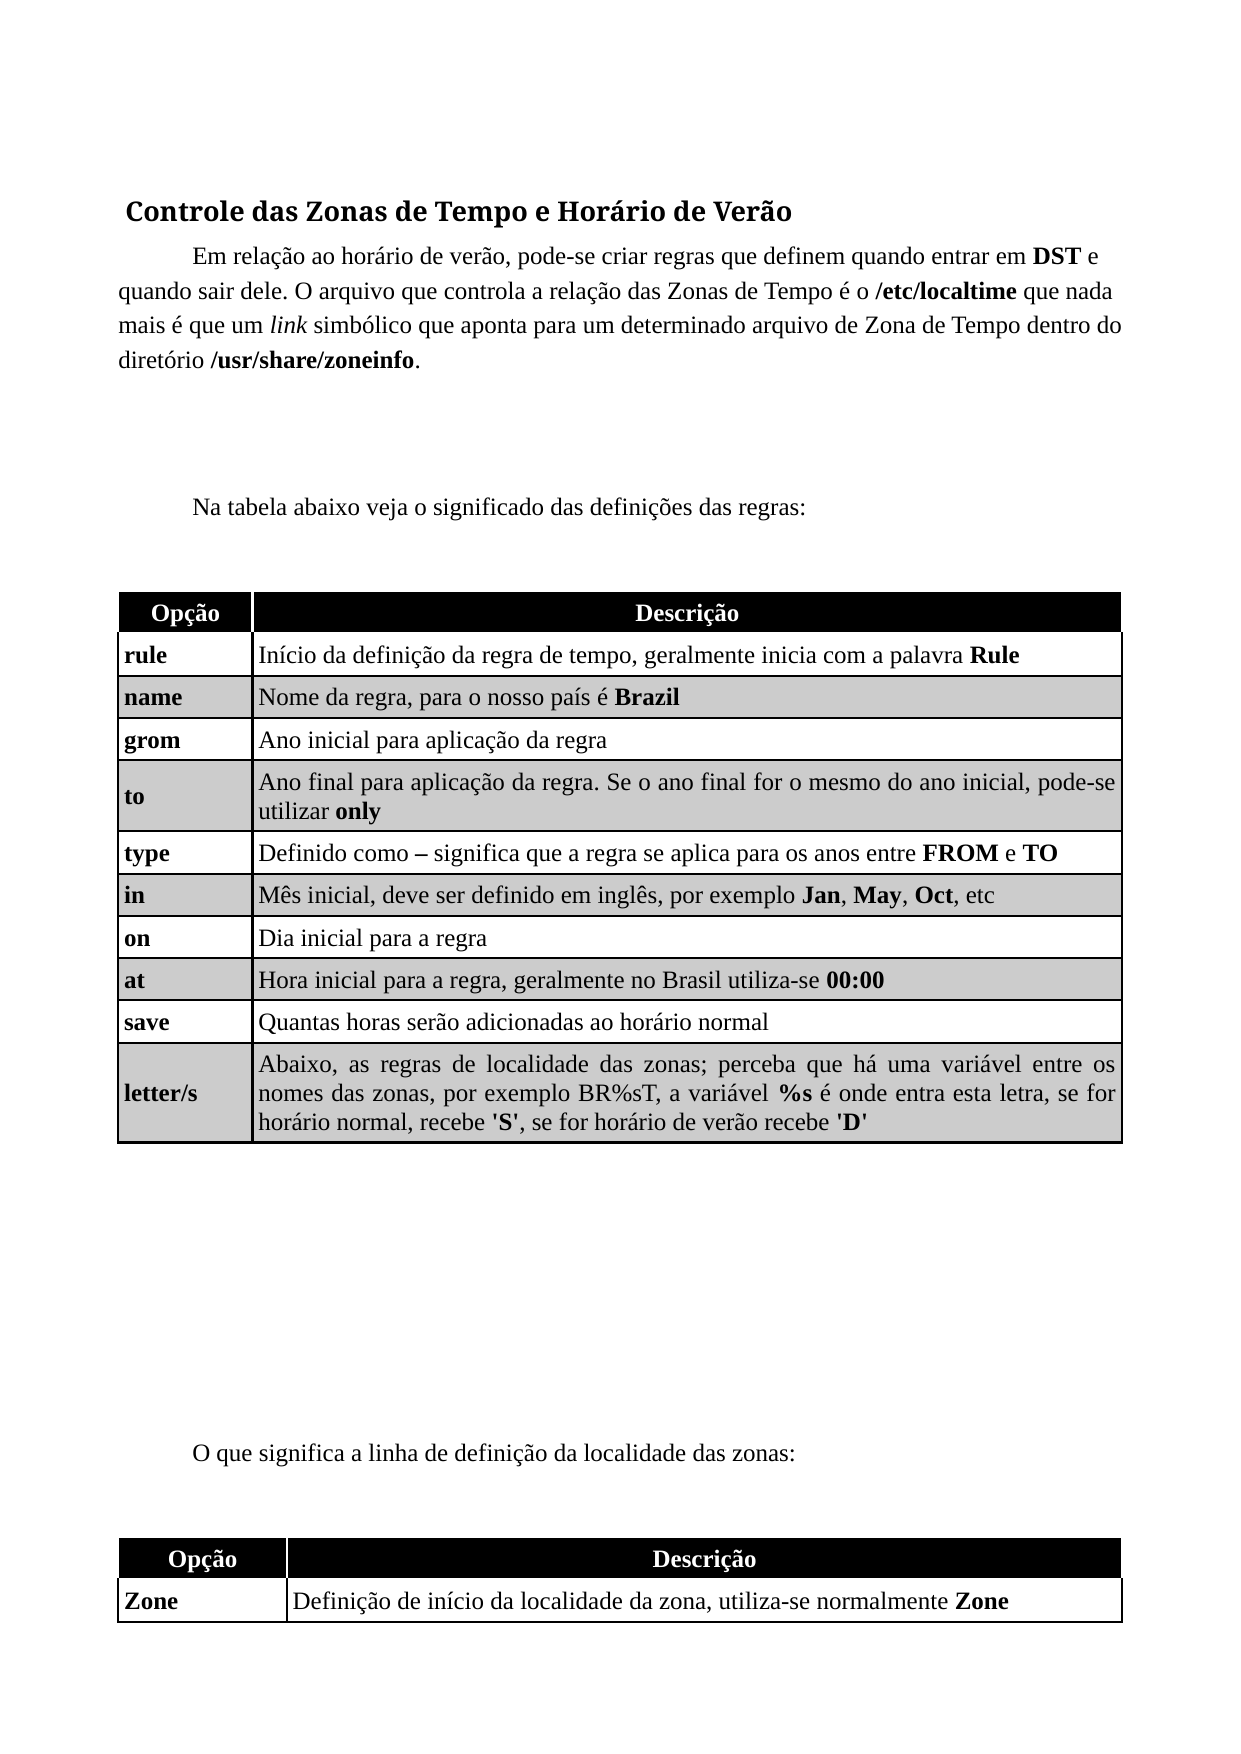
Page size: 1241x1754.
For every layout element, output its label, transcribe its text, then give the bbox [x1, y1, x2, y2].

table_cell grom [119, 719, 251, 759]
table_cell Mês inicial, deve ser definido em inglês, por exemplo Jan, May, Oct, etc [254, 875, 1121, 915]
text O que significa a linha de definição da localidade das zonas: [118, 1438, 1122, 1467]
table_header Descrição [288, 1538, 1121, 1578]
table_cell Definido como – significa que a regra se aplica para os anos entre FROM e TO [254, 832, 1121, 872]
table_cell Nome da regra, para o nosso país é Brazil [254, 677, 1121, 717]
table_cell Dia inicial para a regra [254, 917, 1121, 957]
table_cell letter/s [119, 1044, 251, 1141]
text Na tabela abaixo veja o significado das definições das regras: [118, 492, 1122, 521]
table_cell Quantas horas serão adicionadas ao horário normal [254, 1001, 1121, 1042]
table_cell Abaixo, as regras de localidade das zonas; perceba que há uma variável entre os nomes das zonas, por exemplo BR%sT, a variável %s é onde entra esta letra, se for horário normal, recebe 'S', se for horário de verão recebe 'D' [254, 1044, 1121, 1141]
table_cell at [119, 959, 251, 999]
table_cell Hora inicial para a regra, geralmente no Brasil utiliza-se 00:00 [254, 959, 1121, 999]
table_cell to [119, 761, 251, 830]
table_header Opção [119, 1538, 286, 1578]
text Em relação ao horário de verão, pode-se criar regras que definem quando entrar em DST e quando sair dele. O arquivo que controla a relação das Zonas de Tempo é o /etc/localtime que nada mais é que um link simbólico que aponta para um determinado arquivo de Zona de Tempo dentro do diretório /usr/share/zoneinfo. [118, 241, 1122, 373]
table_cell in [119, 875, 251, 915]
table_cell type [119, 832, 251, 872]
table_cell save [119, 1001, 251, 1042]
table_cell Zone [119, 1580, 286, 1621]
table_cell Ano inicial para aplicação da regra [254, 719, 1121, 759]
subtitle Controle das Zonas de Tempo e Horário de Verão [118, 192, 1122, 229]
table_cell rule [119, 634, 251, 674]
table_cell Início da definição da regra de tempo, geralmente inicia com a palavra Rule [254, 634, 1121, 674]
table_cell on [119, 917, 251, 957]
table_header Opção [119, 592, 251, 632]
table_cell name [119, 677, 251, 717]
table_header Descrição [254, 592, 1121, 632]
table_cell Definição de início da localidade da zona, utiliza-se normalmente Zone [288, 1580, 1121, 1621]
table_cell Ano final para aplicação da regra. Se o ano final for o mesmo do ano inicial, pode-se utilizar only [254, 761, 1121, 830]
